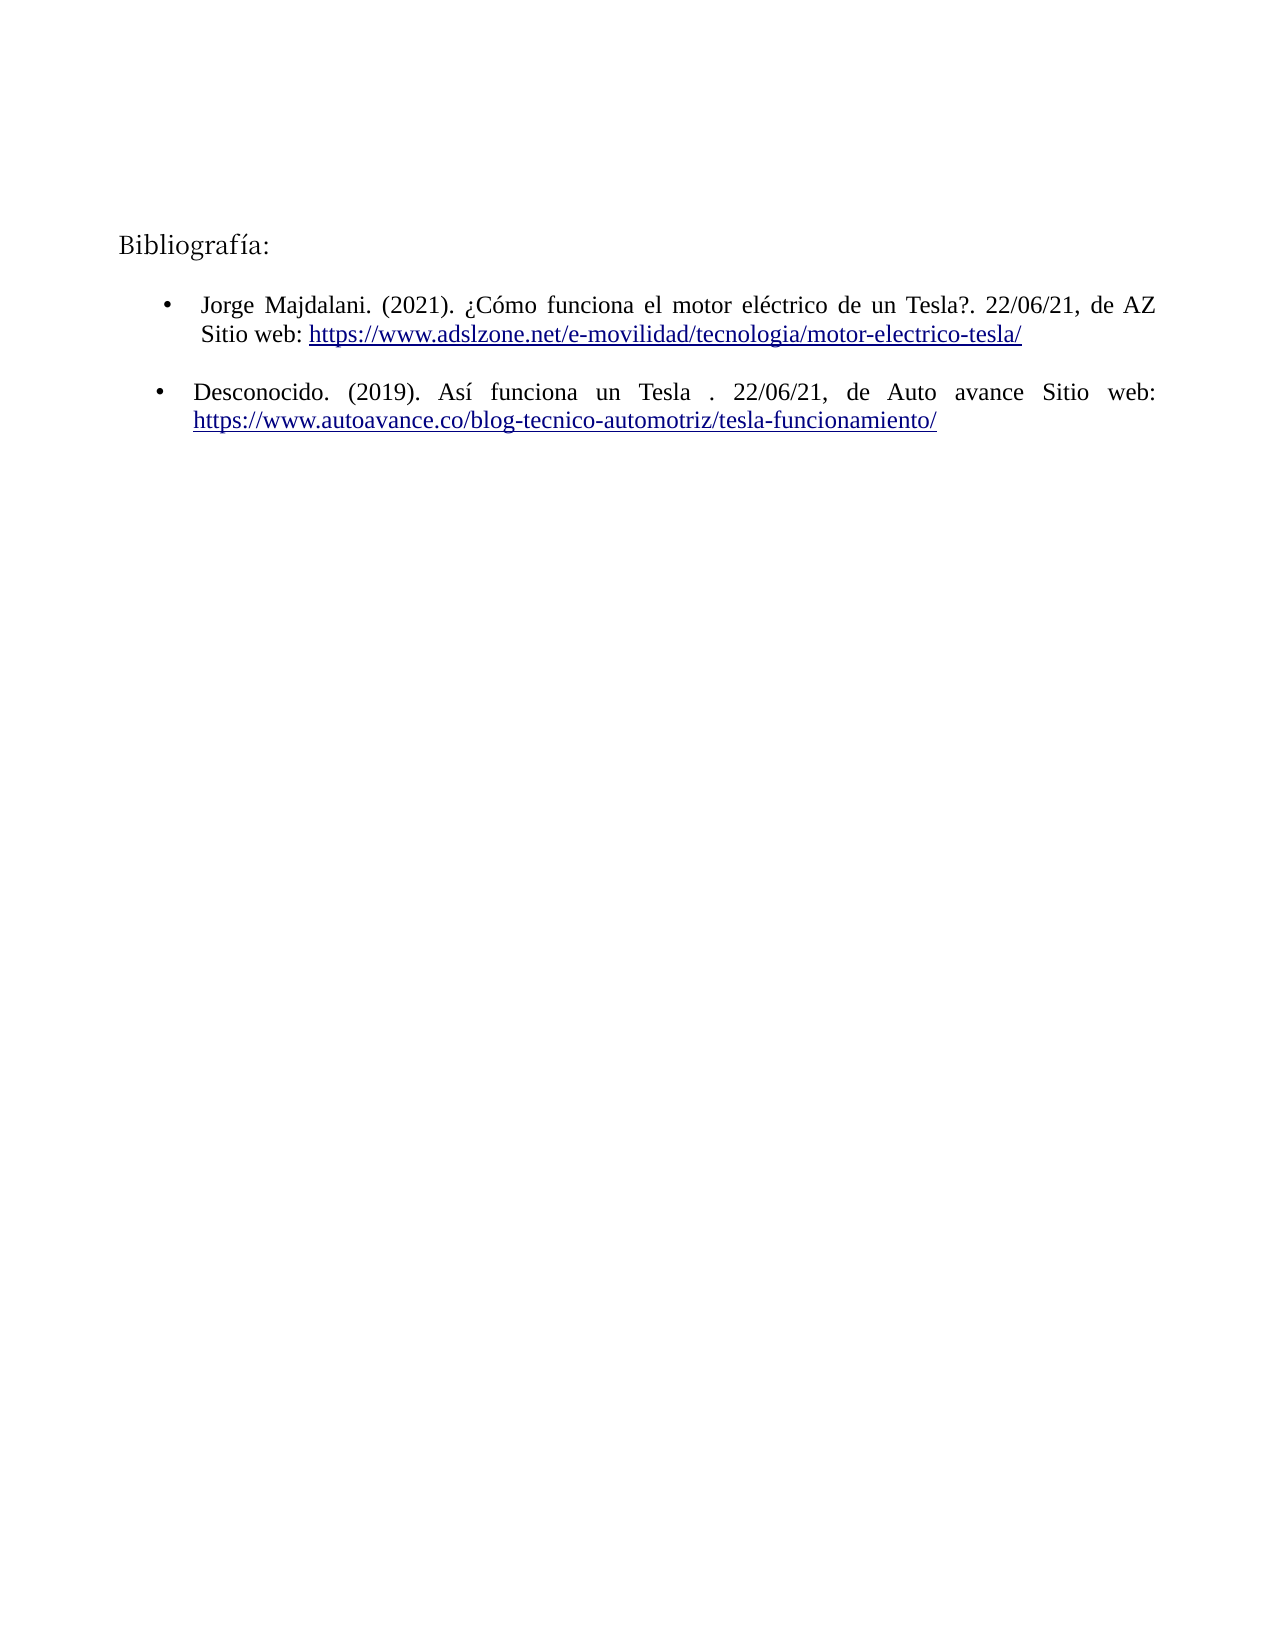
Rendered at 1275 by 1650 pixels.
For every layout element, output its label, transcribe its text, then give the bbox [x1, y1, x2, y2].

list Jorge Majdalani. (2021). ¿Cómo funciona el motor eléctrico de un Tesla?. 22/06/21, de AZ Sitio web: https://www.adslzone.net/e-movilidad/tecnologia/motor-electrico-tesla/ [163, 291, 1157, 348]
text Bibliografía: [118, 226, 1157, 262]
list Desconocido. (2019). Así funciona un Tesla . 22/06/21, de Auto avance Sitio web: https://www.autoavance.co/blog-tecnico-automotriz/tesla-funcionamiento/ [156, 377, 1157, 434]
